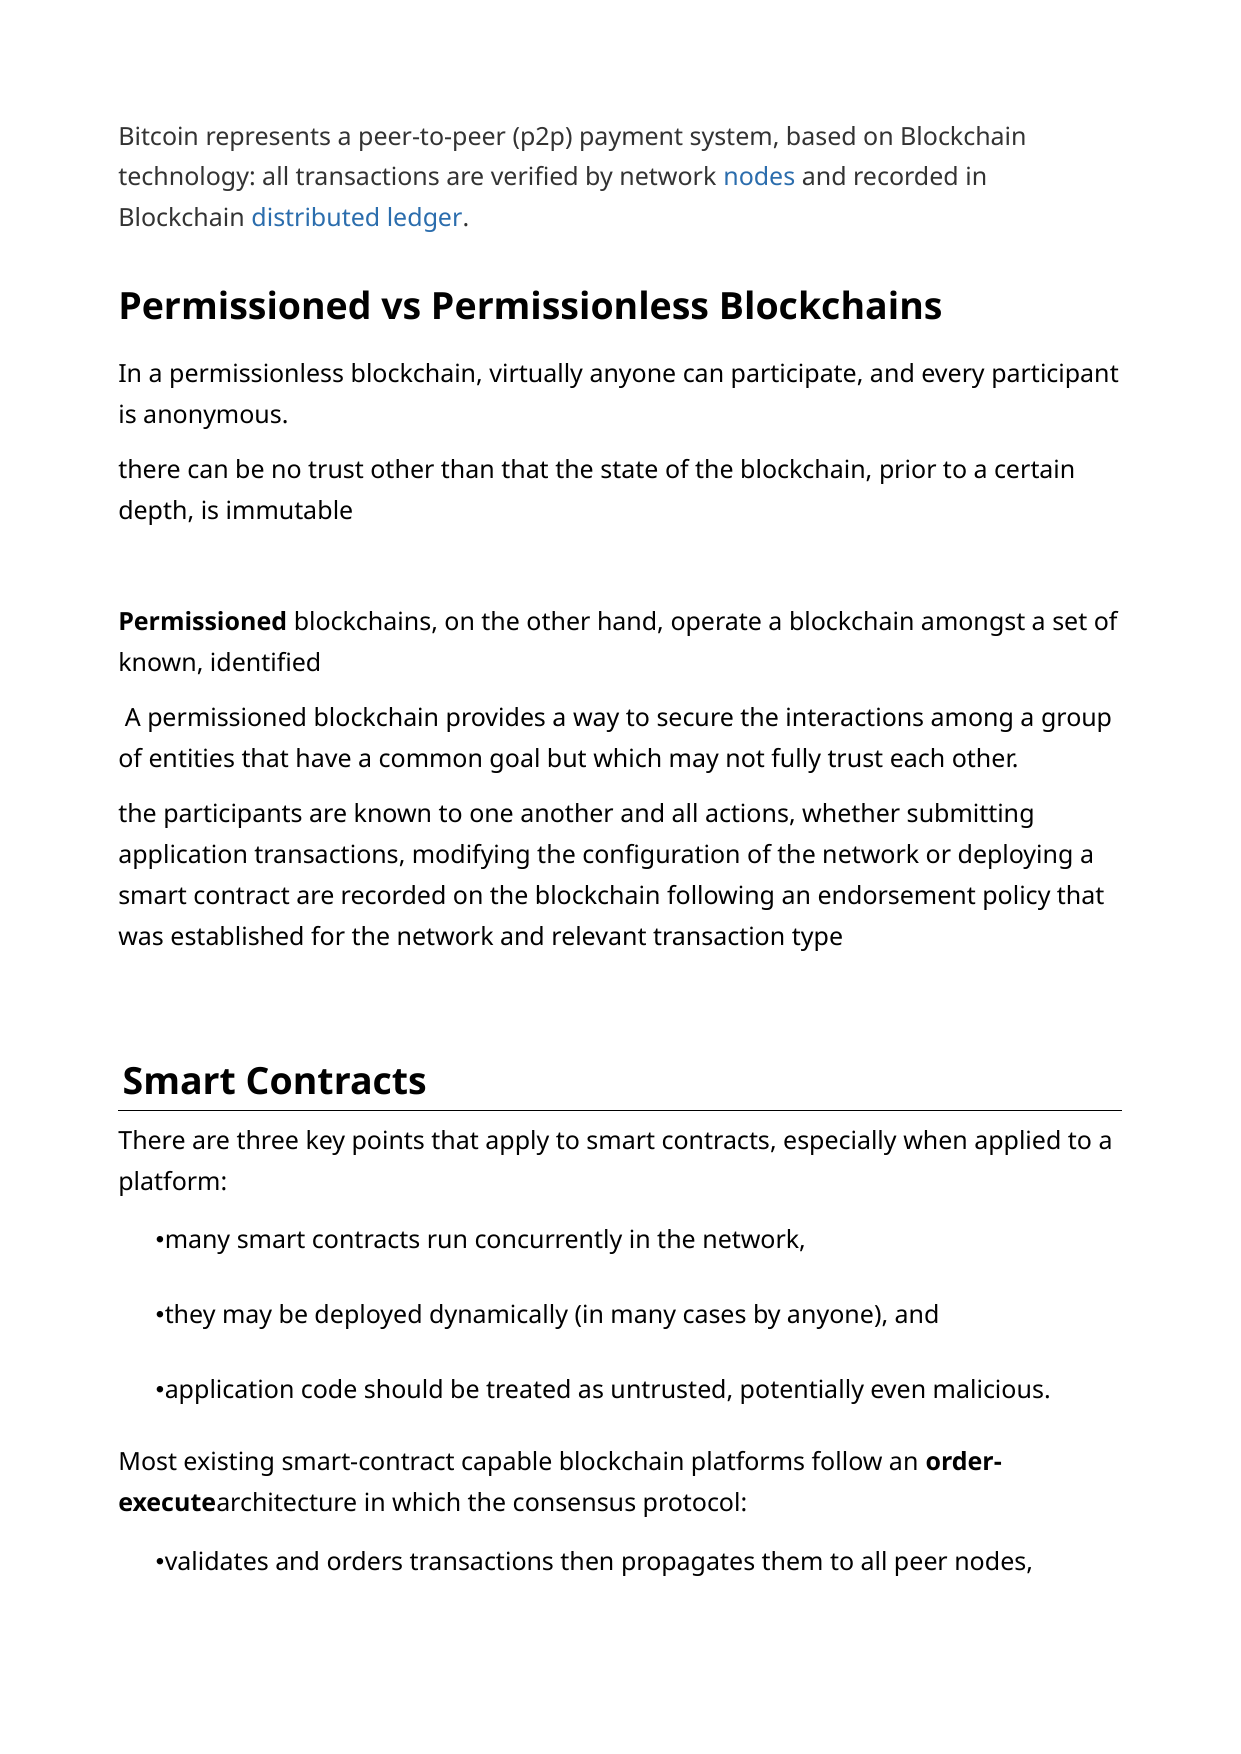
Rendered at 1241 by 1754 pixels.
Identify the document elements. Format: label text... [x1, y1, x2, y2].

text Bitcoin represents a peer-to-peer (p2p) payment system, based on Blockchain technology: all transactions are verified by network nodes and recorded in Blockchain distributed ledger. [118, 118, 1122, 234]
list validates and orders transactions then propagates them to all peer nodes, [156, 1540, 1122, 1577]
subtitle Smart Contracts [118, 1050, 1122, 1110]
text There are three key points that apply to smart contracts, especially when applied to a platform: [118, 1122, 1122, 1197]
text there can be no trust other than that the state of the blockchain, prior to a certain depth, is immutable [118, 452, 1122, 527]
list application code should be treated as untrusted, potentially even malicious. [156, 1369, 1122, 1406]
text In a permissionless blockchain, virtually anyone can participate, and every participant is anonymous. [118, 355, 1122, 430]
text the participants are known to one another and all actions, whether submitting application transactions, modifying the configuration of the network or deploying a smart contract are recorded on the blockchain following an endorsement policy that was established for the network and relevant transaction type [118, 796, 1122, 952]
text Permissioned vs Permissionless Blockchains [118, 241, 1122, 331]
list they may be deployed dynamically (in many cases by anyone), and [156, 1294, 1122, 1331]
list many smart contracts run concurrently in the network, [156, 1219, 1122, 1256]
text Most existing smart-contract capable blockchain platforms follow an order-executearchitecture in which the consensus protocol: [118, 1444, 1122, 1518]
text A permissioned blockchain provides a way to secure the interactions among a group of entities that have a common goal but which may not fully trust each other. [118, 699, 1122, 774]
text Permissioned blockchains, on the other hand, operate a blockchain amongst a set of known, identified [118, 603, 1122, 678]
